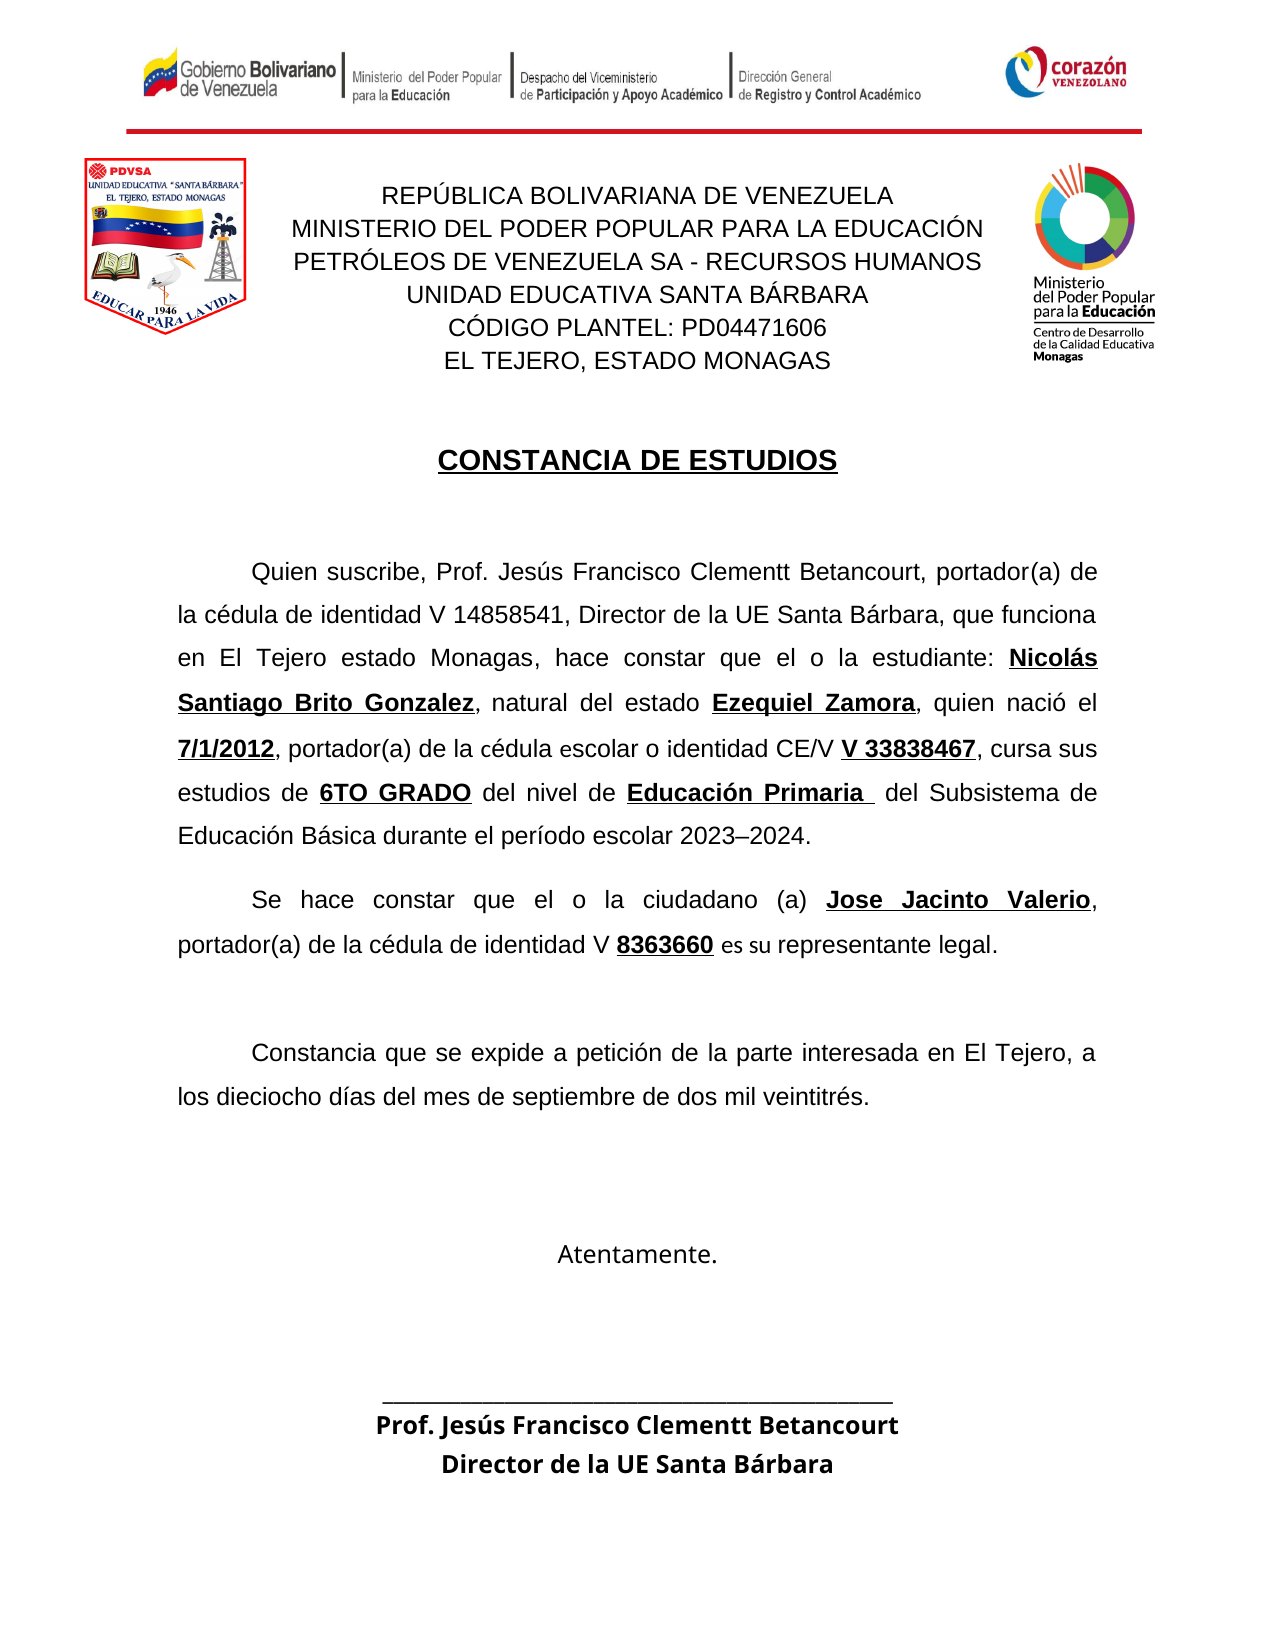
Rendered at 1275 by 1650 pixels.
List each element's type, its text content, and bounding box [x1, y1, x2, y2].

subtitle MINISTERIO DEL PODER POPULAR PARA LA EDUCACIÓN [252, 214, 978, 242]
text EL TEJERO, ESTADO MONAGAS [177, 346, 978, 374]
text Atentamente. [177, 1237, 1098, 1271]
text ______________________________________________ [177, 1373, 1098, 1407]
text Quien suscribe, Prof. Jesús Francisco Clementt Betancourt, portador(a) de la cédula de identidad V 14858541, Director de la UE Santa Bárbara, que funciona en El Tejero estado Monagas, hace constar que el o la estudiante: Nicolás Santiago Brito Gonzalez, natural del estado Ezequiel Zamora, quien nació el 7/1/2012, portador(a) de la cédula escolar o identidad CE/V V 33838467, cursa sus estudios de 6TO GRADO del nivel de Educación Primaria del Subsistema de Educación Básica durante el período escolar 2023–2024. [177, 557, 1098, 849]
text CÓDIGO PLANTEL: PD04471606 [177, 313, 978, 341]
subtitle PETRÓLEOS DE VENEZUELA SA - RECURSOS HUMANOS [252, 247, 978, 275]
subtitle REPÚBLICA BOLIVARIANA DE VENEZUELA [252, 181, 978, 209]
text Prof. Jesús Francisco Clementt Betancourt [177, 1407, 1098, 1441]
text Director de la UE Santa Bárbara [177, 1447, 1098, 1481]
subtitle CONSTANCIA DE ESTUDIOS [177, 443, 1098, 476]
picture [978, 153, 1200, 377]
picture [79, 158, 252, 335]
text Constancia que se expide a petición de la parte interesada en El Tejero, a los dieciocho días del mes de septiembre de dos mil veintitrés. [177, 1038, 1098, 1110]
picture [126, 11, 1142, 134]
text Se hace constar que el o la ciudadano (a) Jose Jacinto Valerio, portador(a) de la cédula de identidad V 8363660 es su representante legal. [177, 885, 1098, 959]
text UNIDAD EDUCATIVA SANTA BÁRBARA [252, 280, 978, 308]
